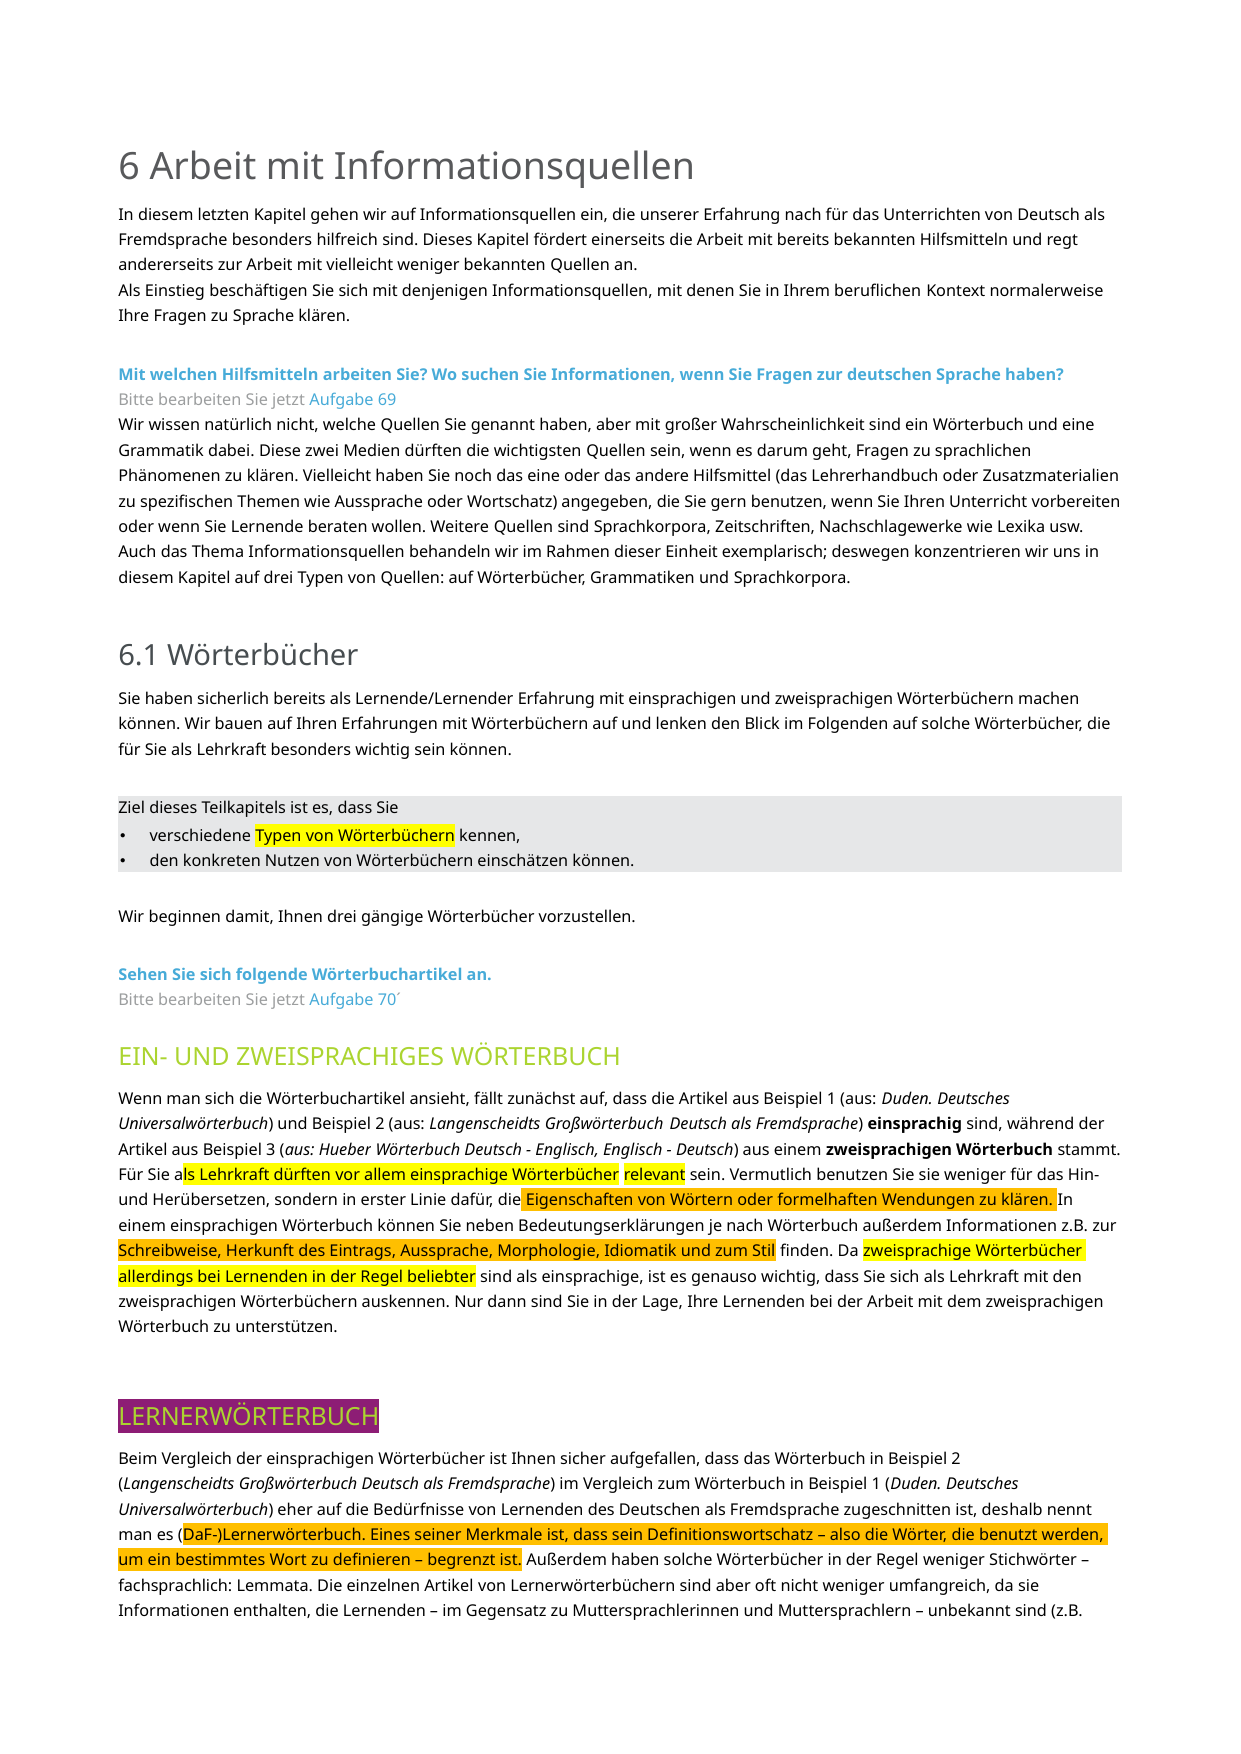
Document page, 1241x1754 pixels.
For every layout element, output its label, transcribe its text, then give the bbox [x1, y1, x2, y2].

text Ziel dieses Teilkapitels ist es, dass Sie [118, 796, 1122, 818]
text Sehen Sie sich folgende Wörterbuchartikel an. [118, 963, 1122, 985]
text Beim Vergleich der einsprachigen Wörterbücher ist Ihnen sicher aufgefallen, dass das Wörterbuch in Beispiel 2 (Langenscheidts Großwörterbuch Deutsch als Fremdsprache) im Vergleich zum Wörterbuch in Beispiel 1 (Duden. Deutsches Universalwörterbuch) eher auf die Bedürfnisse von Lernenden des Deutschen als Fremdsprache zugeschnitten ist, deshalb nennt man es (DaF-)Lernerwörterbuch. Eines seiner Merkmale ist, dass sein Definitionswortschatz – also die Wörter, die benutzt werden, um ein bestimmtes Wort zu definieren – begrenzt ist. Außerdem haben solche Wörterbücher in der Regel weniger Stichwörter – fachsprachlich: Lemmata. Die einzelnen Artikel von Lernerwörterbüchern sind aber oft nicht weniger umfangreich, da sie Informationen enthalten, die Lernenden – im Gegensatz zu Muttersprachlerinnen und Muttersprachlern – unbekannt sind (z.B. [118, 1447, 1122, 1621]
list den konkreten Nutzen von Wörterbüchern einschätzen können. [120, 847, 1122, 872]
text Wir wissen natürlich nicht, welche Quellen Sie genannt haben, aber mit großer Wahrscheinlichkeit sind ein Wörterbuch und eine Grammatik dabei. Diese zwei Medien dürften die wichtigsten Quellen sein, wenn es darum geht, Fragen zu sprachlichen Phänomenen zu klären. Vielleicht haben Sie noch das eine oder das andere Hilfsmittel (das Lehrerhandbuch oder Zusatzmaterialien zu spezifischen Themen wie Aussprache oder Wortschatz) angegeben, die Sie gern benutzen, wenn Sie Ihren Unterricht vorbereiten oder wenn Sie Lernende beraten wollen. Weitere Quellen sind Sprachkorpora, Zeitschriften, Nachschlagewerke wie Lexika usw. [118, 413, 1122, 537]
text Als Einstieg beschäftigen Sie sich mit denjenigen Informationsquellen, mit denen Sie in Ihrem beruflichen Kontext normalerweise Ihre Fragen zu Sprache klären. [118, 279, 1122, 326]
text Sie haben sicherlich bereits als Lernende/Lernender Erfahrung mit einsprachigen und zweisprachigen Wörterbüchern machen können. Wir bauen auf Ihren Erfahrungen mit Wörterbüchern auf und lenken den Blick im Folgenden auf solche Wörterbücher, die für Sie als Lehrkraft besonders wichtig sein können. [118, 687, 1122, 760]
list verschiedene Typen von Wörterbüchern kennen, [120, 822, 1122, 847]
text Bitte bearbeiten Sie jetzt Aufgabe 69 [118, 388, 1122, 410]
text Wenn man sich die Wörterbuchartikel ansieht, fällt zunächst auf, dass die Artikel aus Beispiel 1 (aus: Duden. Deutsches Universalwörterbuch) und Beispiel 2 (aus: Langenscheidts Großwörterbuch Deutsch als Fremdsprache) einsprachig sind, während der Artikel aus Beispiel 3 (aus: Hueber Wörterbuch Deutsch - Englisch, Englisch - Deutsch) aus einem zweisprachigen Wörterbuch stammt. Für Sie als Lehrkraft dürften vor allem einsprachige Wörterbücher relevant sein. Vermutlich benutzen Sie sie weniger für das Hin- und Herübersetzen, sondern in erster Linie dafür, die Eigenschaften von Wörtern oder formelhaften Wendungen zu klären. In einem einsprachigen Wörterbuch können Sie neben Bedeutungserklärungen je nach Wörterbuch außerdem Informationen z.B. zur Schreibweise, Herkunft des Eintrags, Aussprache, Morphologie, Idiomatik und zum Stil finden. Da zweisprachige Wörterbücher allerdings bei Lernenden in der Regel beliebter sind als einsprachige, ist es genauso wichtig, dass Sie sich als Lehrkraft mit den zweisprachigen Wörterbüchern auskennen. Nur dann sind Sie in der Lage, Ihre Lernenden bei der Arbeit mit dem zweisprachigen Wörterbuch zu unterstützen. [118, 1087, 1122, 1338]
text Mit welchen Hilfsmitteln arbeiten Sie? Wo suchen Sie Informationen, wenn Sie Fragen zur deutschen Sprache haben? [118, 363, 1122, 385]
subtitle 6 Arbeit mit Informationsquellen [118, 139, 1122, 190]
subtitle LERNERWÖRTERBUCH [118, 1399, 1122, 1433]
subtitle EIN- UND ZWEISPRACHIGES WÖRTERBUCH [118, 1039, 1122, 1073]
text In diesem letzten Kapitel gehen wir auf Informationsquellen ein, die unserer Erfahrung nach für das Unterrichten von Deutsch als Fremdsprache besonders hilfreich sind. Dieses Kapitel fördert einerseits die Arbeit mit bereits bekannten Hilfsmitteln und regt andererseits zur Arbeit mit vielleicht weniger bekannten Quellen an. [118, 202, 1122, 276]
subtitle 6.1 Wörterbücher [118, 635, 1122, 674]
text Auch das Thema Informationsquellen behandeln wir im Rahmen dieser Einheit exemplarisch; deswegen konzentrieren wir uns in diesem Kapitel auf drei Typen von Quellen: auf Wörterbücher, Grammatiken und Sprachkorpora. [118, 541, 1122, 588]
text Bitte bearbeiten Sie jetzt Aufgabe 70´ [118, 988, 1122, 1011]
text Wir beginnen damit, Ihnen drei gängige Wörterbücher vorzustellen. [118, 904, 1122, 927]
